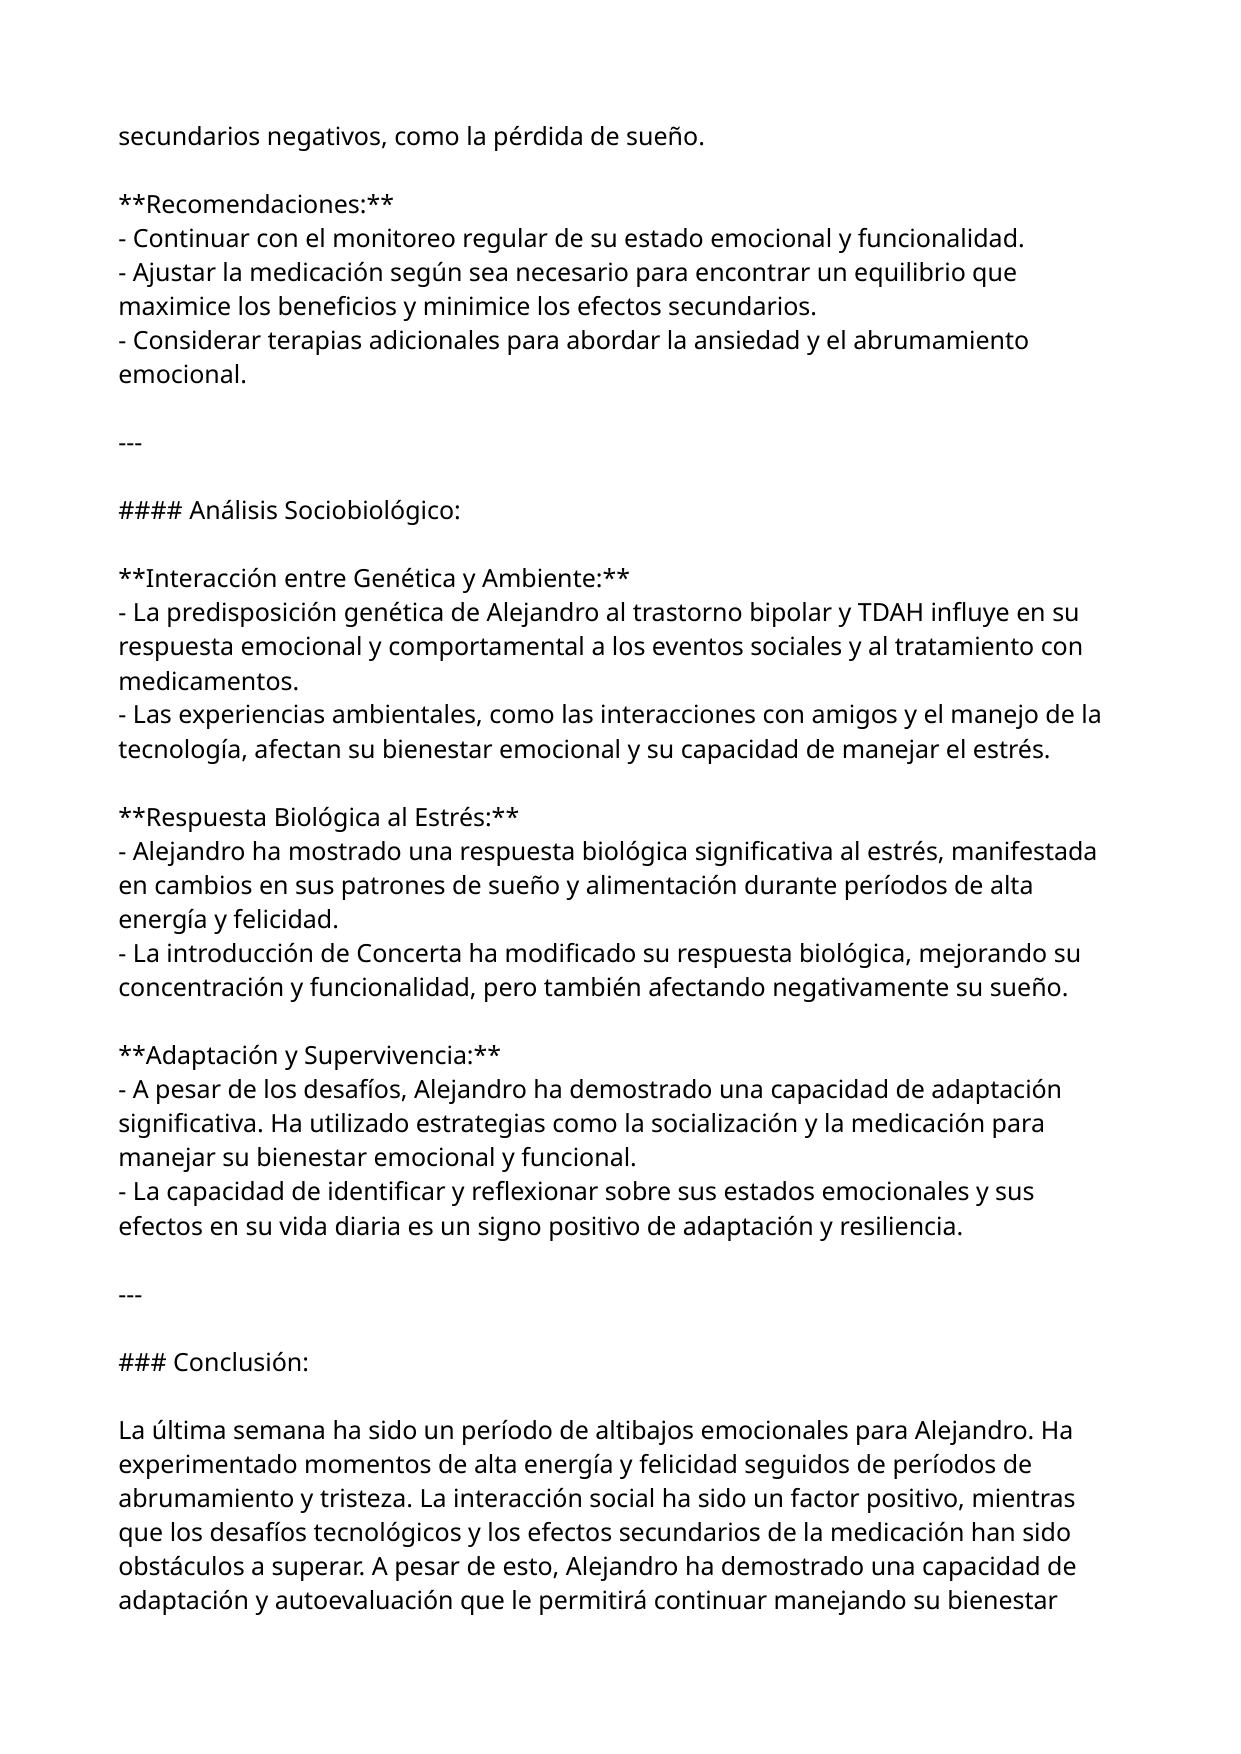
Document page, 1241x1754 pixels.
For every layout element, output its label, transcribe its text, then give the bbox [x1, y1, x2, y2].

text - A pesar de los desafíos, Alejandro ha demostrado una capacidad de adaptación significativa. Ha utilizado estrategias como la socialización y la medicación para manejar su bienestar emocional y funcional. [118, 1072, 1122, 1174]
text **Interacción entre Genética y Ambiente:** [118, 561, 1122, 595]
text ### Conclusión: [118, 1344, 1122, 1378]
text - La predisposición genética de Alejandro al trastorno bipolar y TDAH influye en su respuesta emocional y comportamental a los eventos sociales y al tratamiento con medicamentos. [118, 595, 1122, 697]
text - Las experiencias ambientales, como las interacciones con amigos y el manejo de la tecnología, afectan su bienestar emocional y su capacidad de manejar el estrés. [118, 697, 1122, 765]
text - La introducción de Concerta ha modificado su respuesta biológica, mejorando su concentración y funcionalidad, pero también afectando negativamente su sueño. [118, 936, 1122, 1004]
text **Adaptación y Supervivencia:** [118, 1038, 1122, 1072]
text --- [118, 425, 1122, 459]
text - Continuar con el monitoreo regular de su estado emocional y funcionalidad. [118, 220, 1122, 254]
text **Recomendaciones:** [118, 186, 1122, 220]
text - Alejandro ha mostrado una respuesta biológica significativa al estrés, manifestada en cambios en sus patrones de sueño y alimentación durante períodos de alta energía y felicidad. [118, 833, 1122, 936]
text La última semana ha sido un período de altibajos emocionales para Alejandro. Ha experimentado momentos de alta energía y felicidad seguidos de períodos de abrumamiento y tristeza. La interacción social ha sido un factor positivo, mientras que los desafíos tecnológicos y los efectos secundarios de la medicación han sido obstáculos a superar. A pesar de esto, Alejandro ha demostrado una capacidad de adaptación y autoevaluación que le permitirá continuar manejando su bienestar [118, 1412, 1122, 1617]
text - Considerar terapias adicionales para abordar la ansiedad y el abrumamiento emocional. [118, 322, 1122, 391]
text --- [118, 1276, 1122, 1310]
text - Ajustar la medicación según sea necesario para encontrar un equilibrio que maximice los beneficios y minimice los efectos secundarios. [118, 254, 1122, 322]
text secundarios negativos, como la pérdida de sueño. [118, 118, 1122, 152]
text - La capacidad de identificar y reflexionar sobre sus estados emocionales y sus efectos en su vida diaria es un signo positivo de adaptación y resiliencia. [118, 1174, 1122, 1242]
text **Respuesta Biológica al Estrés:** [118, 799, 1122, 833]
text #### Análisis Sociobiológico: [118, 493, 1122, 527]
